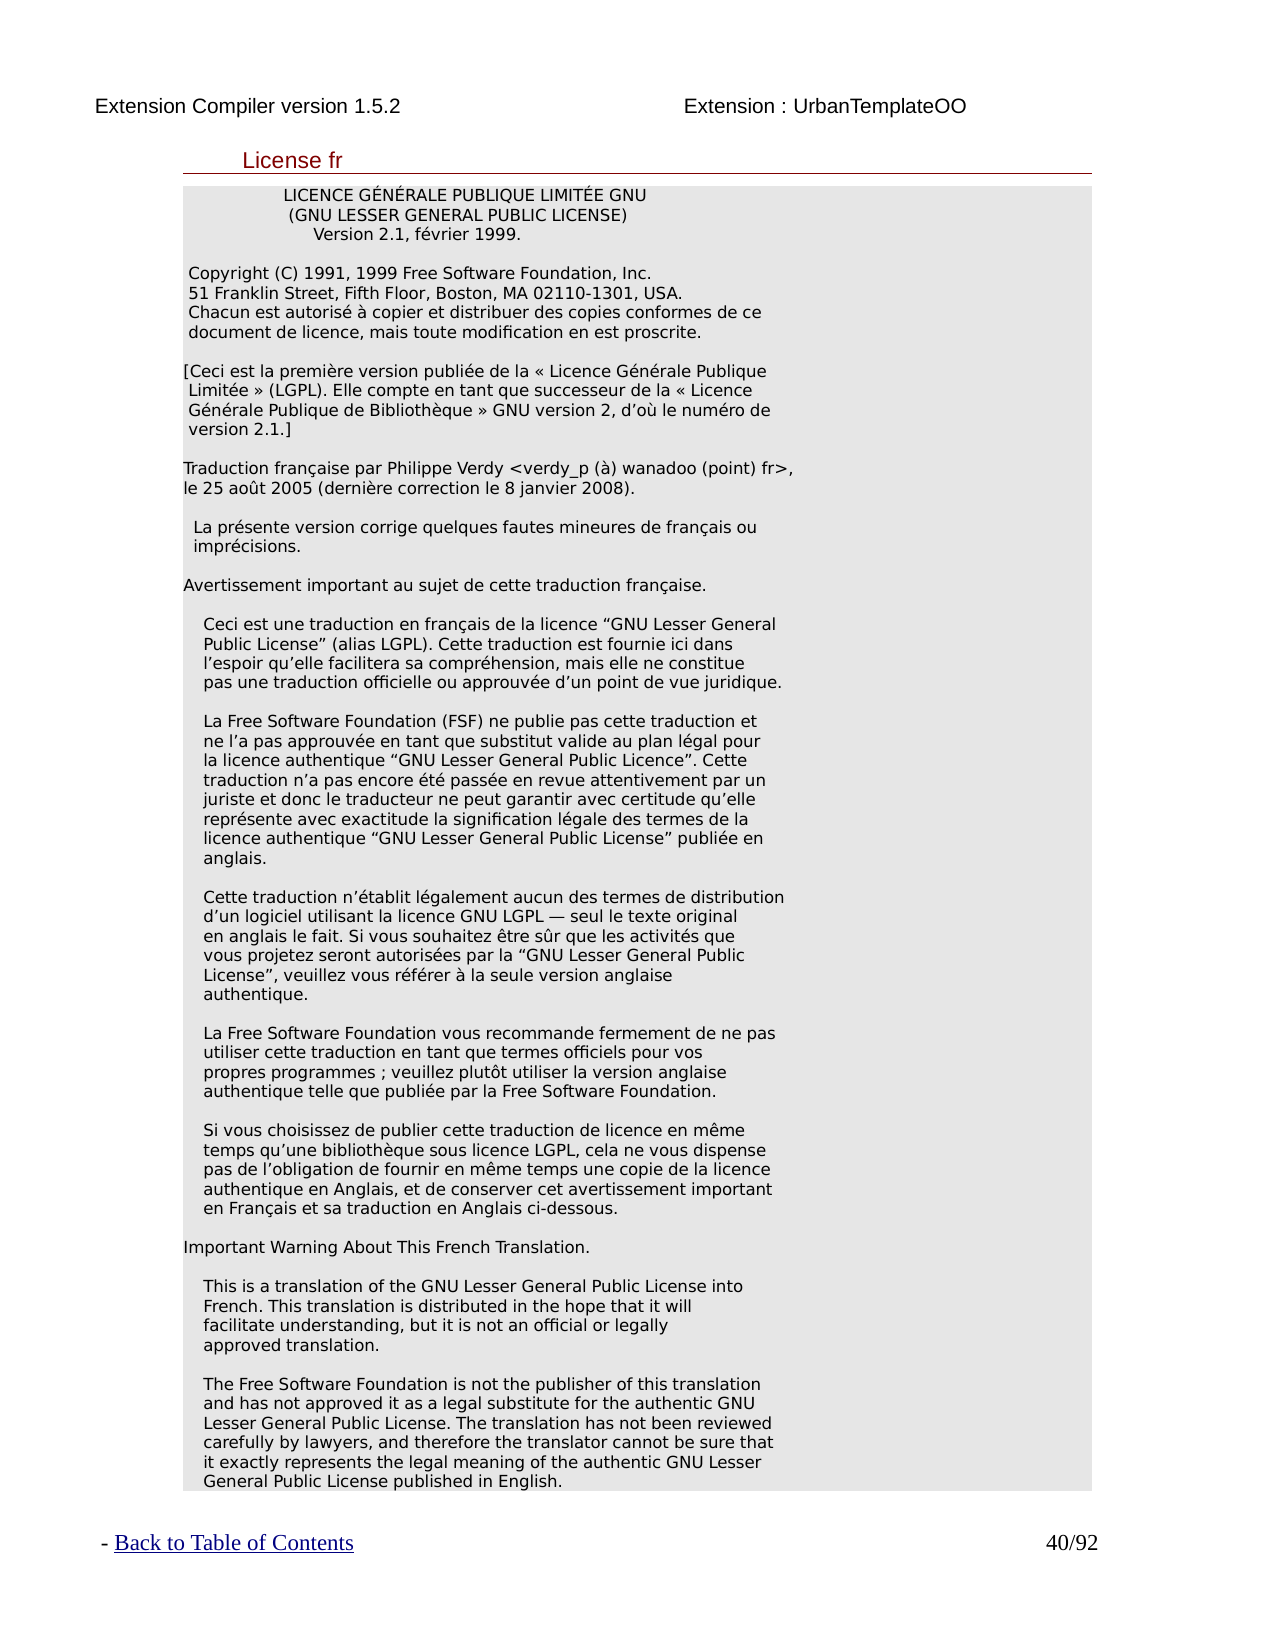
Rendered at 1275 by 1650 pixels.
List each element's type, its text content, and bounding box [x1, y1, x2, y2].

text Si vous choisissez de publier cette traduction de licence en même [183, 1121, 1092, 1141]
text Traduction française par Philippe Verdy <verdy_p (à) wanadoo (point) fr>, [183, 459, 1092, 478]
text facilitate understanding, but it is not an official or legally [183, 1316, 1092, 1336]
text La Free Software Foundation vous recommande fermement de ne pas [183, 1024, 1092, 1043]
text La Free Software Foundation (FSF) ne publie pas cette traduction et [183, 712, 1092, 732]
text carefully by lawyers, and therefore the translator cannot be sure that [183, 1433, 1092, 1452]
text pas une traduction officielle ou approuvée d’un point de vue juridique. [183, 673, 1092, 693]
text l’espoir qu’elle facilitera sa compréhension, mais elle ne constitue [183, 654, 1092, 673]
text propres programmes ; veuillez plutôt utiliser la version anglaise [183, 1063, 1092, 1082]
text LICENCE GÉNÉRALE PUBLIQUE LIMITÉE GNU [183, 186, 1092, 206]
text le 25 août 2005 (dernière correction le 8 janvier 2008). [183, 478, 1092, 498]
text This is a translation of the GNU Lesser General Public License into [183, 1277, 1092, 1297]
text temps qu’une bibliothèque sous licence LGPL, cela ne vous dispense [183, 1141, 1092, 1160]
text version 2.1.] [183, 420, 1092, 439]
text authentique. [183, 985, 1092, 1004]
text Cette traduction n’établit légalement aucun des termes de distribution [183, 888, 1092, 907]
text Important Warning About This French Translation. [183, 1238, 1092, 1258]
text Public License” (alias LGPL). Cette traduction est fournie ici dans [183, 634, 1092, 654]
text traduction n’a pas encore été passée en revue attentivement par un [183, 771, 1092, 790]
text Avertissement important au sujet de cette traduction française. [183, 576, 1092, 595]
text Chacun est autorisé à copier et distribuer des copies conformes de ce [183, 303, 1092, 323]
text représente avec exactitude la signification légale des termes de la [183, 810, 1092, 829]
text Copyright (C) 1991, 1999 Free Software Foundation, Inc. [183, 264, 1092, 284]
text Ceci est une traduction en français de la licence “GNU Lesser General [183, 615, 1092, 634]
text Version 2.1, février 1999. [183, 225, 1092, 245]
text it exactly represents the legal meaning of the authentic GNU Lesser [183, 1452, 1092, 1472]
text vous projetez seront autorisées par la “GNU Lesser General Public [183, 946, 1092, 966]
text en anglais le fait. Si vous souhaitez être sûr que les activités que [183, 927, 1092, 946]
text licence authentique “GNU Lesser General Public License” publiée en [183, 829, 1092, 849]
text Limitée » (LGPL). Elle compte en tant que successeur de la « Licence [183, 381, 1092, 401]
text Lesser General Public License. The translation has not been reviewed [183, 1413, 1092, 1433]
text approved translation. [183, 1336, 1092, 1355]
text document de licence, mais toute modification en est proscrite. [183, 323, 1092, 342]
text pas de l’obligation de fournir en même temps une copie de la licence [183, 1160, 1092, 1180]
text [Ceci est la première version publiée de la « Licence Générale Publique [183, 362, 1092, 381]
text French. This translation is distributed in the hope that it will [183, 1297, 1092, 1316]
text en Français et sa traduction en Anglais ci-dessous. [183, 1199, 1092, 1219]
text Générale Publique de Bibliothèque » GNU version 2, d’où le numéro de [183, 401, 1092, 420]
text (GNU LESSER GENERAL PUBLIC LICENSE) [183, 206, 1092, 225]
text authentique en Anglais, et de conserver cet avertissement important [183, 1180, 1092, 1199]
text General Public License published in English. [183, 1472, 1092, 1491]
text and has not approved it as a legal substitute for the authentic GNU [183, 1394, 1092, 1413]
text The Free Software Foundation is not the publisher of this translation [183, 1374, 1092, 1394]
text la licence authentique “GNU Lesser General Public Licence”. Cette [183, 751, 1092, 771]
text ne l’a pas approuvée en tant que substitut valide au plan légal pour [183, 732, 1092, 751]
text juriste et donc le traducteur ne peut garantir avec certitude qu’elle [183, 790, 1092, 810]
text d’un logiciel utilisant la licence GNU LGPL — seul le texte original [183, 907, 1092, 927]
text License”, veuillez vous référer à la seule version anglaise [183, 966, 1092, 985]
text License fr [183, 147, 1092, 173]
text authentique telle que publiée par la Free Software Foundation. [183, 1082, 1092, 1102]
text 51 Franklin Street, Fifth Floor, Boston, MA 02110-1301, USA. [183, 284, 1092, 303]
text utiliser cette traduction en tant que termes officiels pour vos [183, 1043, 1092, 1063]
text imprécisions. [183, 537, 1092, 556]
text anglais. [183, 849, 1092, 868]
text La présente version corrige quelques fautes mineures de français ou [183, 517, 1092, 537]
